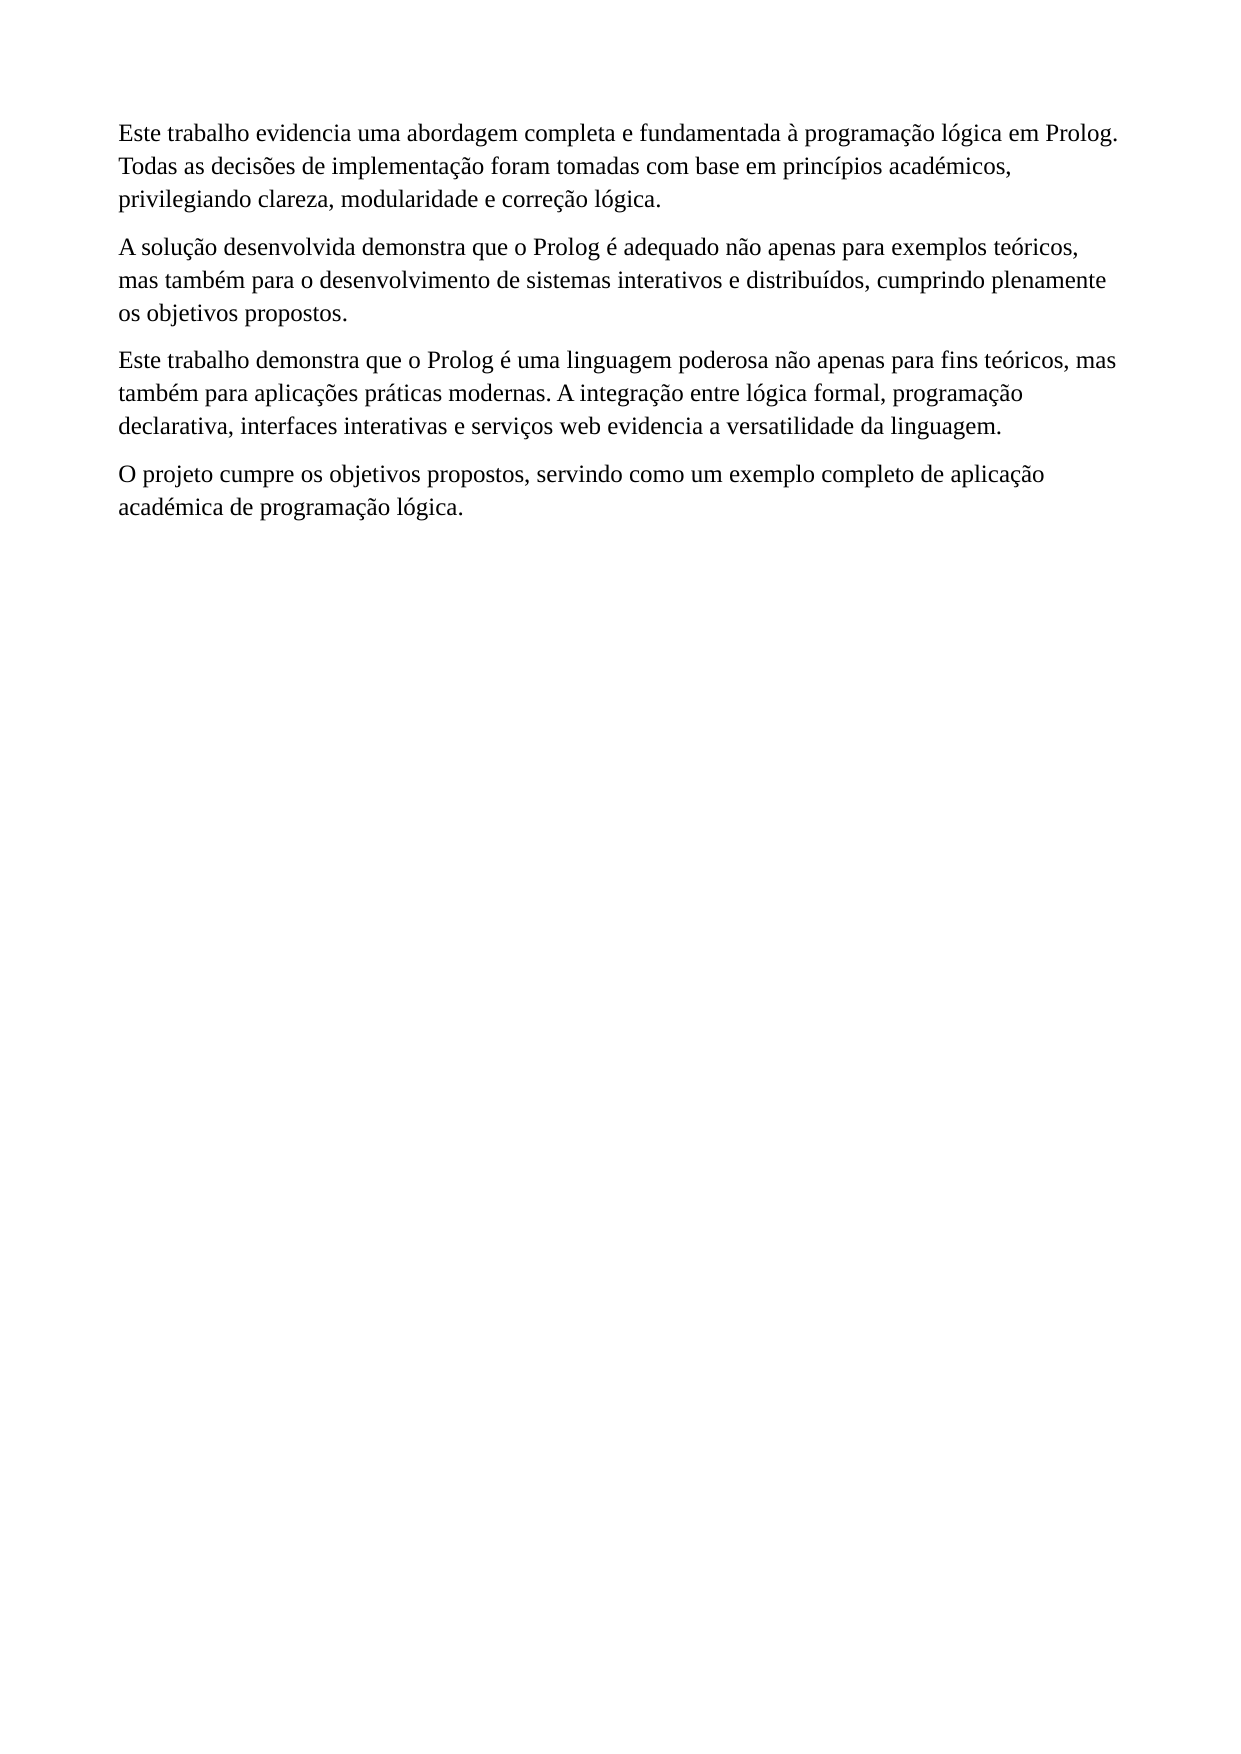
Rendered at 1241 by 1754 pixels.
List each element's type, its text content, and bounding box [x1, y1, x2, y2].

text Este trabalho demonstra que o Prolog é uma linguagem poderosa não apenas para fins teóricos, mas também para aplicações práticas modernas. A integração entre lógica formal, programação declarativa, interfaces interativas e serviços web evidencia a versatilidade da linguagem. [118, 345, 1122, 440]
text O projeto cumpre os objetivos propostos, servindo como um exemplo completo de aplicação académica de programação lógica. [118, 459, 1122, 521]
text A solução desenvolvida demonstra que o Prolog é adequado não apenas para exemplos teóricos, mas também para o desenvolvimento de sistemas interativos e distribuídos, cumprindo plenamente os objetivos propostos. [118, 232, 1122, 327]
text Este trabalho evidencia uma abordagem completa e fundamentada à programação lógica em Prolog. Todas as decisões de implementação foram tomadas com base em princípios académicos, privilegiando clareza, modularidade e correção lógica. [118, 118, 1122, 213]
